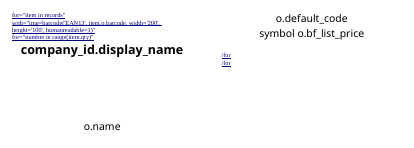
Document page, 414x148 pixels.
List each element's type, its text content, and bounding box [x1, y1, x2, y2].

text /for [221, 52, 402, 59]
table_header o.default_code symbol o.bf_list_price [221, 12, 402, 40]
text for="number in range(item.qty)" [12, 34, 192, 41]
text for="item in records" [12, 12, 192, 19]
table_header company_id.display_name o.name [12, 41, 192, 136]
text /for [221, 59, 402, 66]
text with="img=barcode('EAN13', item.o.barcode, width='200', height='100', humanreadable=1)" [12, 19, 192, 34]
